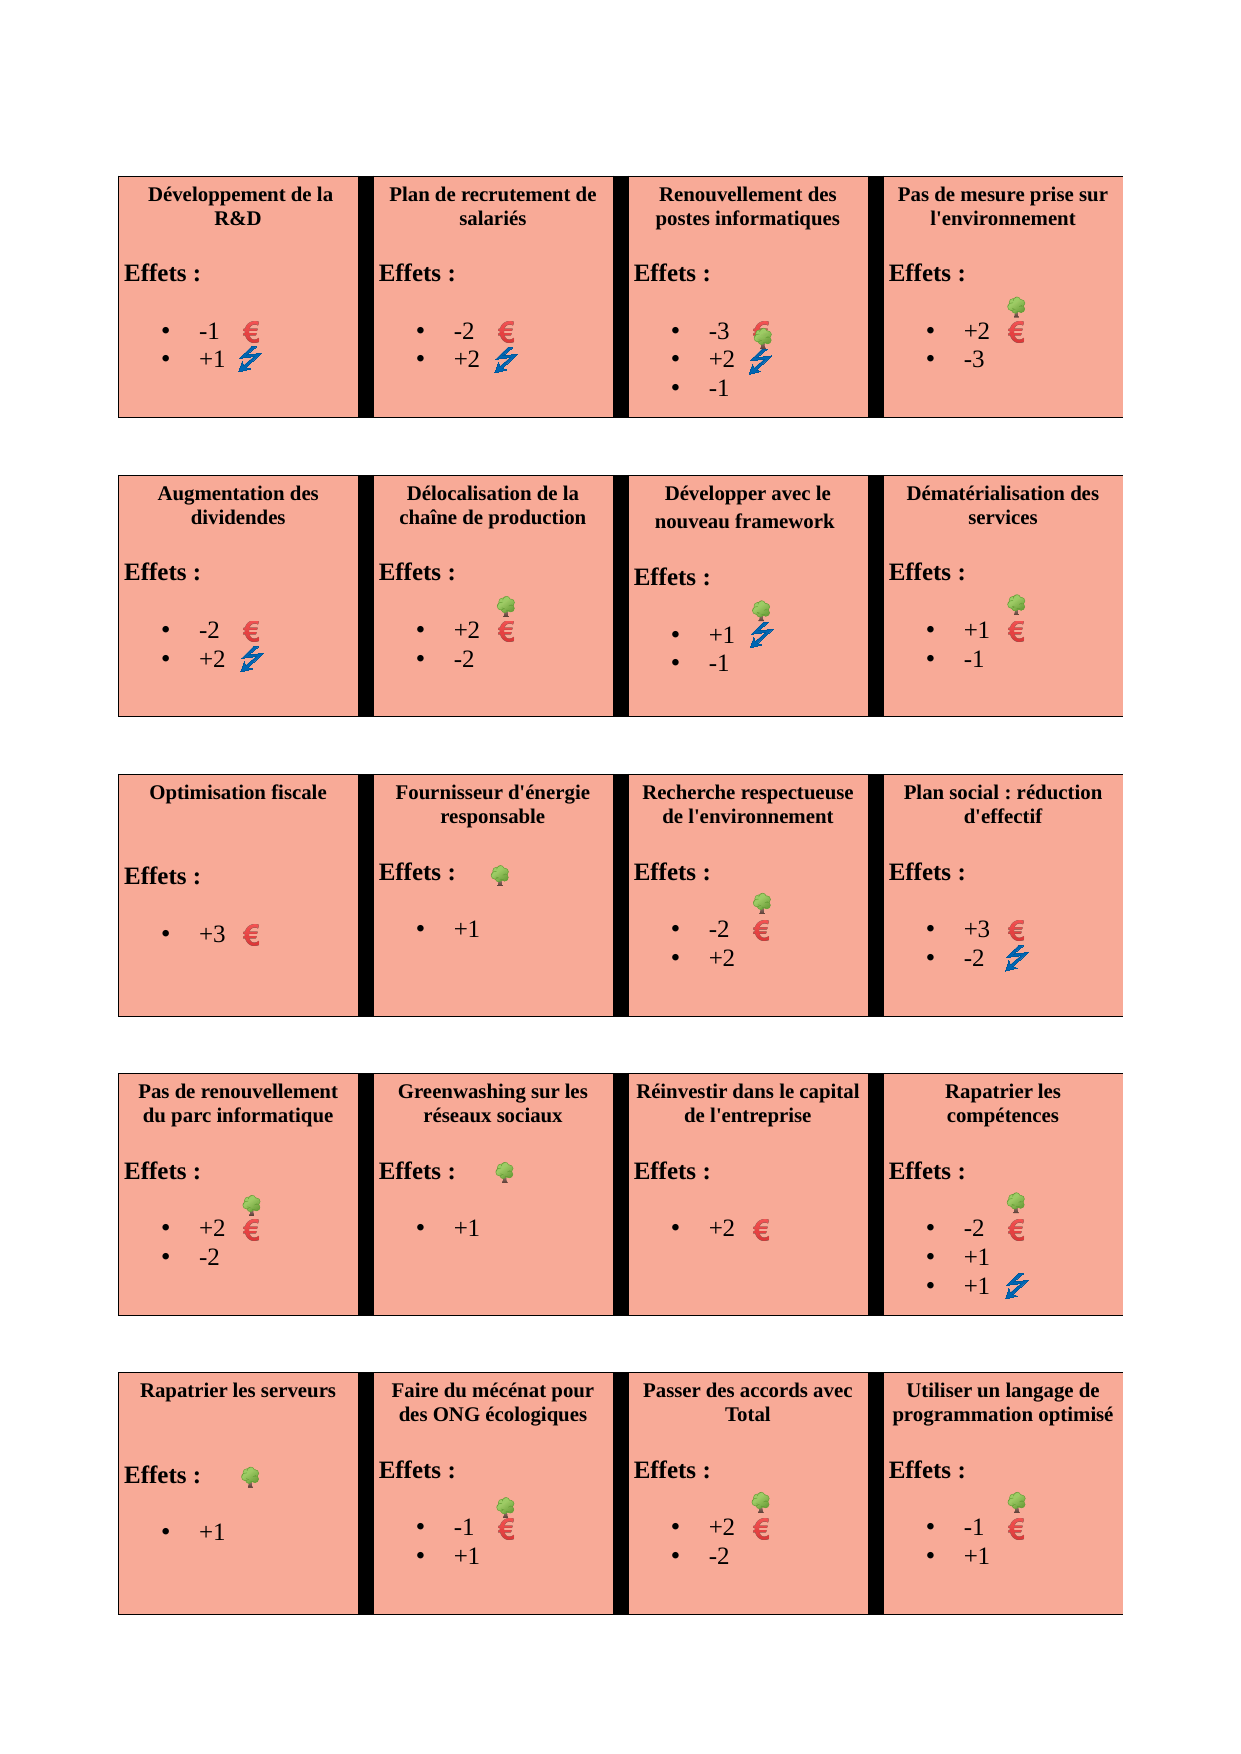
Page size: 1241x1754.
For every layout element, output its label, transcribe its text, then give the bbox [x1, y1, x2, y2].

table_header Optimisation fiscale Effets : +3 [119, 775, 358, 1016]
table_header [869, 177, 883, 417]
table_header [614, 476, 628, 716]
table_header [359, 775, 373, 1016]
table_header Utiliser un langage de programmation optimisé Effets : -1 +1 [884, 1373, 1123, 1614]
table_header Pas de mesure prise sur l'environnement Effets : +2 -3 [884, 177, 1123, 417]
table_header [614, 1074, 628, 1315]
table_header [359, 476, 373, 716]
picture [1005, 920, 1027, 941]
table_header Augmentation des dividendes Effets : -2 +2 [119, 476, 358, 716]
picture [750, 1219, 772, 1241]
picture [750, 920, 772, 941]
table_header [614, 1373, 628, 1614]
table_header Recherche respectueuse de l'environnement Effets : -2 +2 [629, 775, 868, 1016]
table_header [359, 1074, 373, 1315]
table_header [359, 1373, 373, 1614]
picture [1005, 321, 1027, 343]
table_header Faire du mécénat pour des ONG écologiques Effets : -1 +1 [374, 1373, 613, 1614]
table_header Fournisseur d'énergie responsable Effets : +1 [374, 775, 613, 1016]
picture [495, 321, 517, 343]
table_header Dématérialisation des services Effets : +1 -1 [884, 476, 1123, 716]
table_header [359, 177, 373, 417]
picture [495, 1518, 517, 1540]
table_header Renouvellement des postes informatiques Effets : -3 +2 -1 [629, 177, 868, 417]
table_header [614, 775, 628, 1016]
picture [750, 1518, 772, 1540]
picture [1005, 621, 1027, 642]
table_header Développer avec le nouveau framework Effets : +1 -1 [629, 476, 868, 716]
picture [241, 1219, 262, 1241]
picture [241, 924, 262, 946]
table_header Plan de recrutement de salariés Effets : -2 +2 [374, 177, 613, 417]
table_header Rapatrier les serveurs Effets : +1 [119, 1373, 358, 1614]
table_header Passer des accords avec Total Effets : +2 -2 [629, 1373, 868, 1614]
table_header [869, 775, 883, 1016]
picture [750, 321, 772, 343]
table_header [869, 1074, 883, 1315]
table_header Pas de renouvellement du parc informatique Effets : +2 -2 [119, 1074, 358, 1315]
picture [241, 621, 262, 642]
picture [1005, 1219, 1027, 1241]
table_header Plan social : réduction d'effectif Effets : +3 -2 [884, 775, 1123, 1016]
table_header Greenwashing sur les réseaux sociaux Effets : +1 [374, 1074, 613, 1315]
table_header Rapatrier les compétences Effets : -2 +1 +1 [884, 1074, 1123, 1315]
picture [1005, 1518, 1027, 1540]
table_header Réinvestir dans le capital de l'entreprise Effets : +2 [629, 1074, 868, 1315]
picture [495, 621, 517, 642]
table_header Délocalisation de la chaîne de production Effets : +2 -2 [374, 476, 613, 716]
table_header [869, 476, 883, 716]
table_header [614, 177, 628, 417]
table_header [869, 1373, 883, 1614]
picture [241, 321, 262, 343]
table_header Développement de la R&D Effets : -1 +1 [119, 177, 358, 417]
